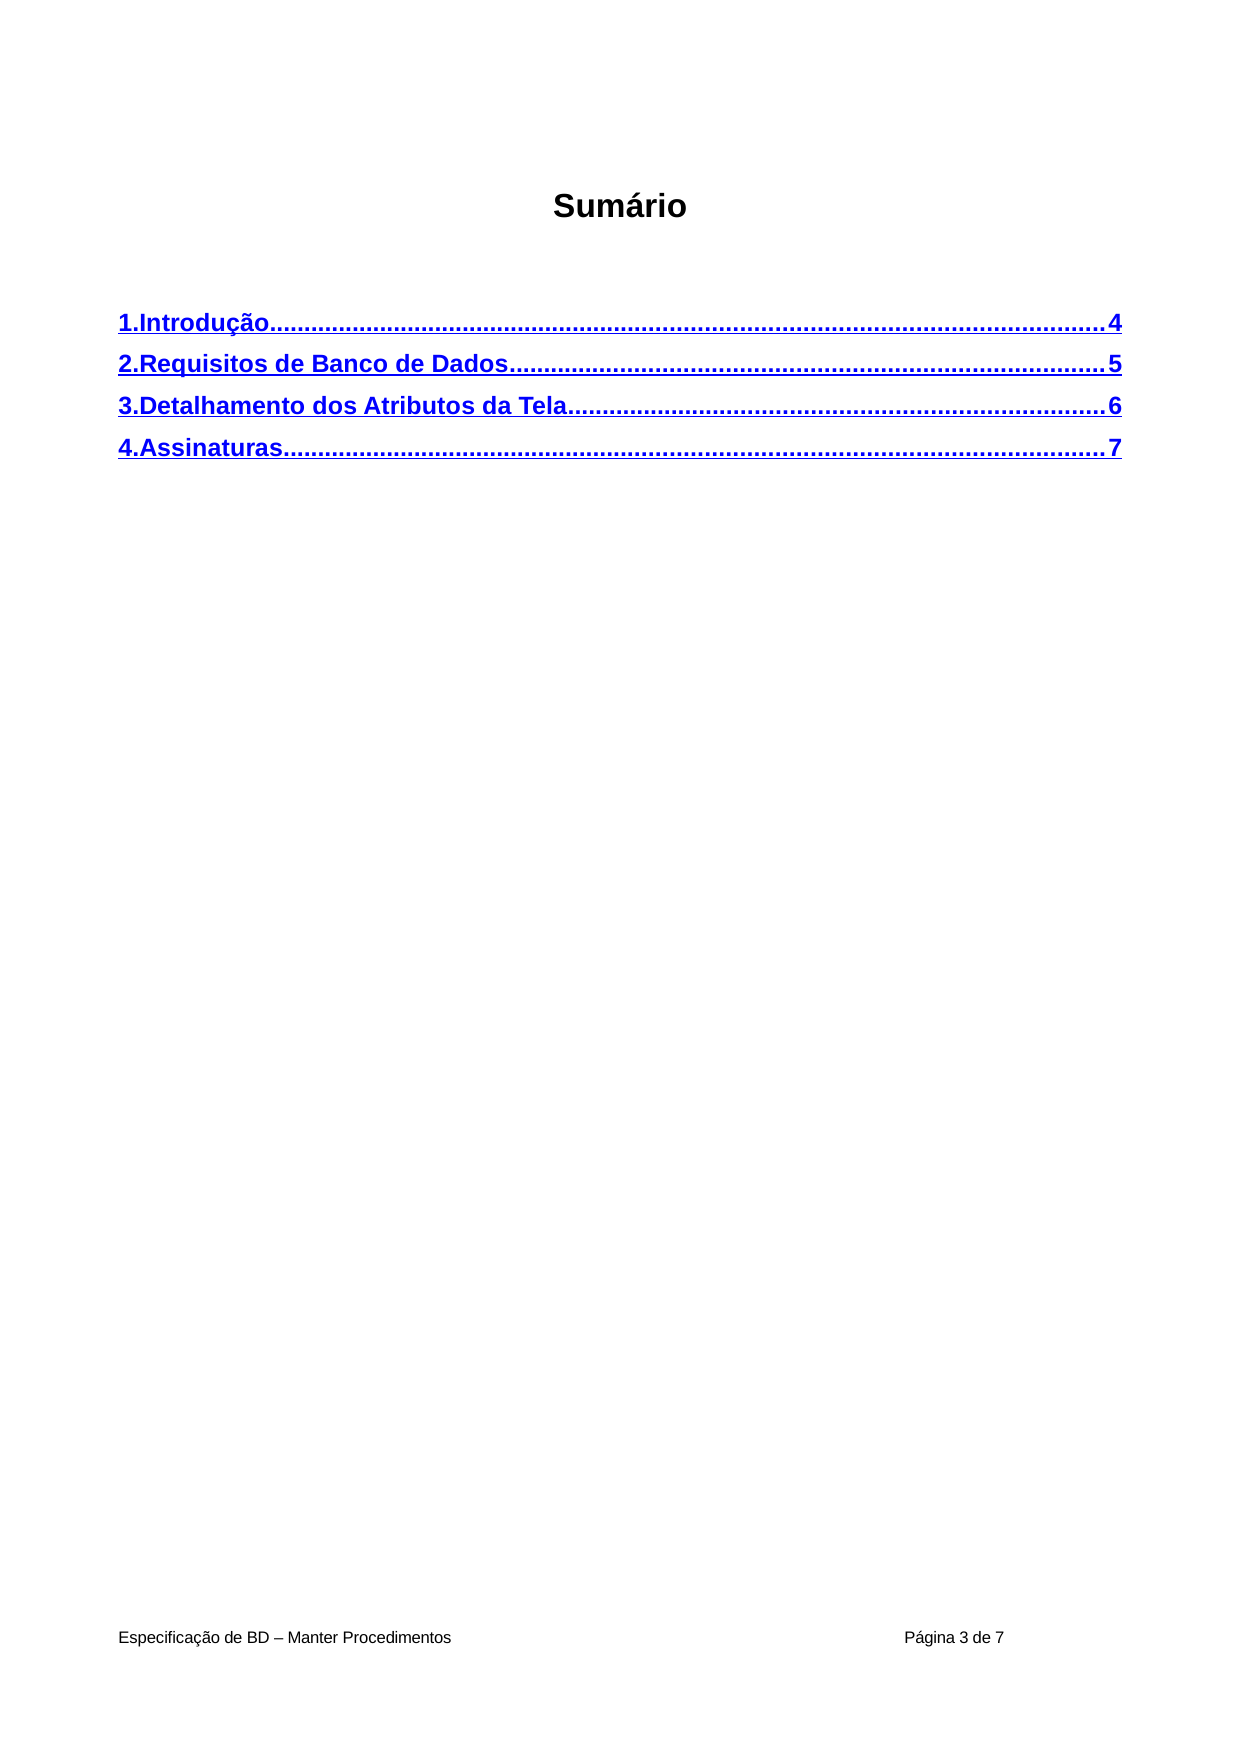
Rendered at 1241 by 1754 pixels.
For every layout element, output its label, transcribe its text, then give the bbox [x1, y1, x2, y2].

text 3.Detalhamento dos Atributos da Tela 6 [118, 391, 1122, 416]
text 2.Requisitos de Banco de Dados 5 [118, 349, 1122, 374]
text 4.Assinaturas 7 [118, 432, 1122, 458]
title Sumário [118, 186, 1122, 224]
text 1.Introdução 4 [118, 308, 1122, 333]
